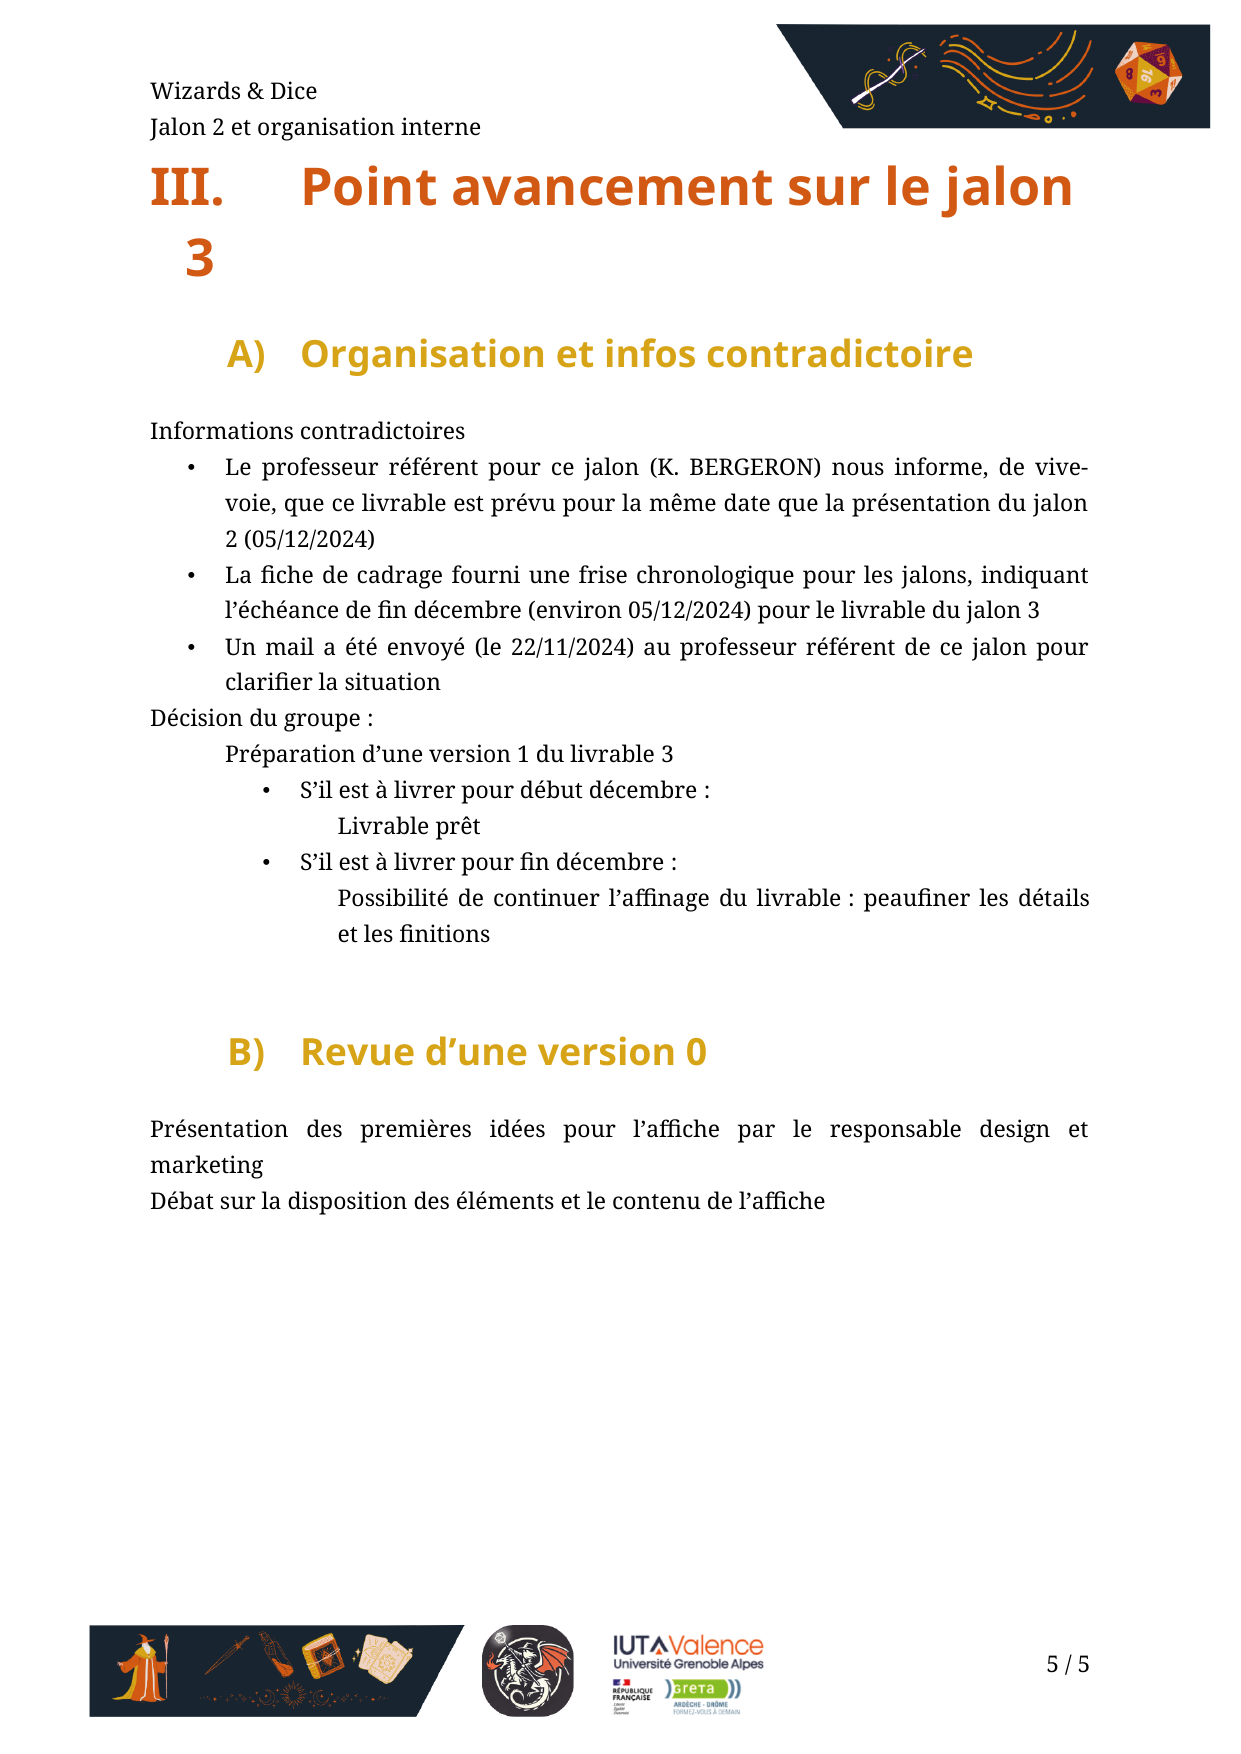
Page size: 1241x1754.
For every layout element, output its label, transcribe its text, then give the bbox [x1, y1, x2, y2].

list S’il est à livrer pour début décembre : [262, 774, 1090, 805]
list S’il est à livrer pour fin décembre : [262, 846, 1090, 877]
subtitle Point avancement sur le jalon 3 [150, 150, 1090, 292]
subtitle Organisation et infos contradictoire [227, 328, 1090, 379]
text Débat sur la disposition des éléments et le contenu de l’affiche [150, 1184, 1090, 1216]
text Préparation d’une version 1 du livrable 3 [225, 738, 1090, 769]
list Livrable prêt [300, 810, 1090, 841]
text Informations contradictoires [150, 415, 1090, 446]
list Possibilité de continuer l’affinage du livrable : peaufiner les détails et les finitions [300, 882, 1090, 949]
list La fiche de cadrage fourni une frise chronologique pour les jalons, indiquant l’échéance de fin décembre (environ 05/12/2024) pour le livrable du jalon 3 [187, 558, 1090, 626]
list Le professeur référent pour ce jalon (K. BERGERON) nous informe, de vive-voie, que ce livrable est prévu pour la même date que la présentation du jalon 2 (05/12/2024) [187, 451, 1090, 554]
picture [81, 1614, 788, 1726]
text Présentation des premières idées pour l’affiche par le responsable design et marketing [150, 1113, 1090, 1180]
text Décision du groupe : [150, 702, 1090, 733]
picture [771, 21, 1218, 131]
list Un mail a été envoyé (le 22/11/2024) au professeur référent de ce jalon pour clarifier la situation [187, 630, 1090, 698]
subtitle Revue d’une version 0 [227, 1026, 1090, 1077]
